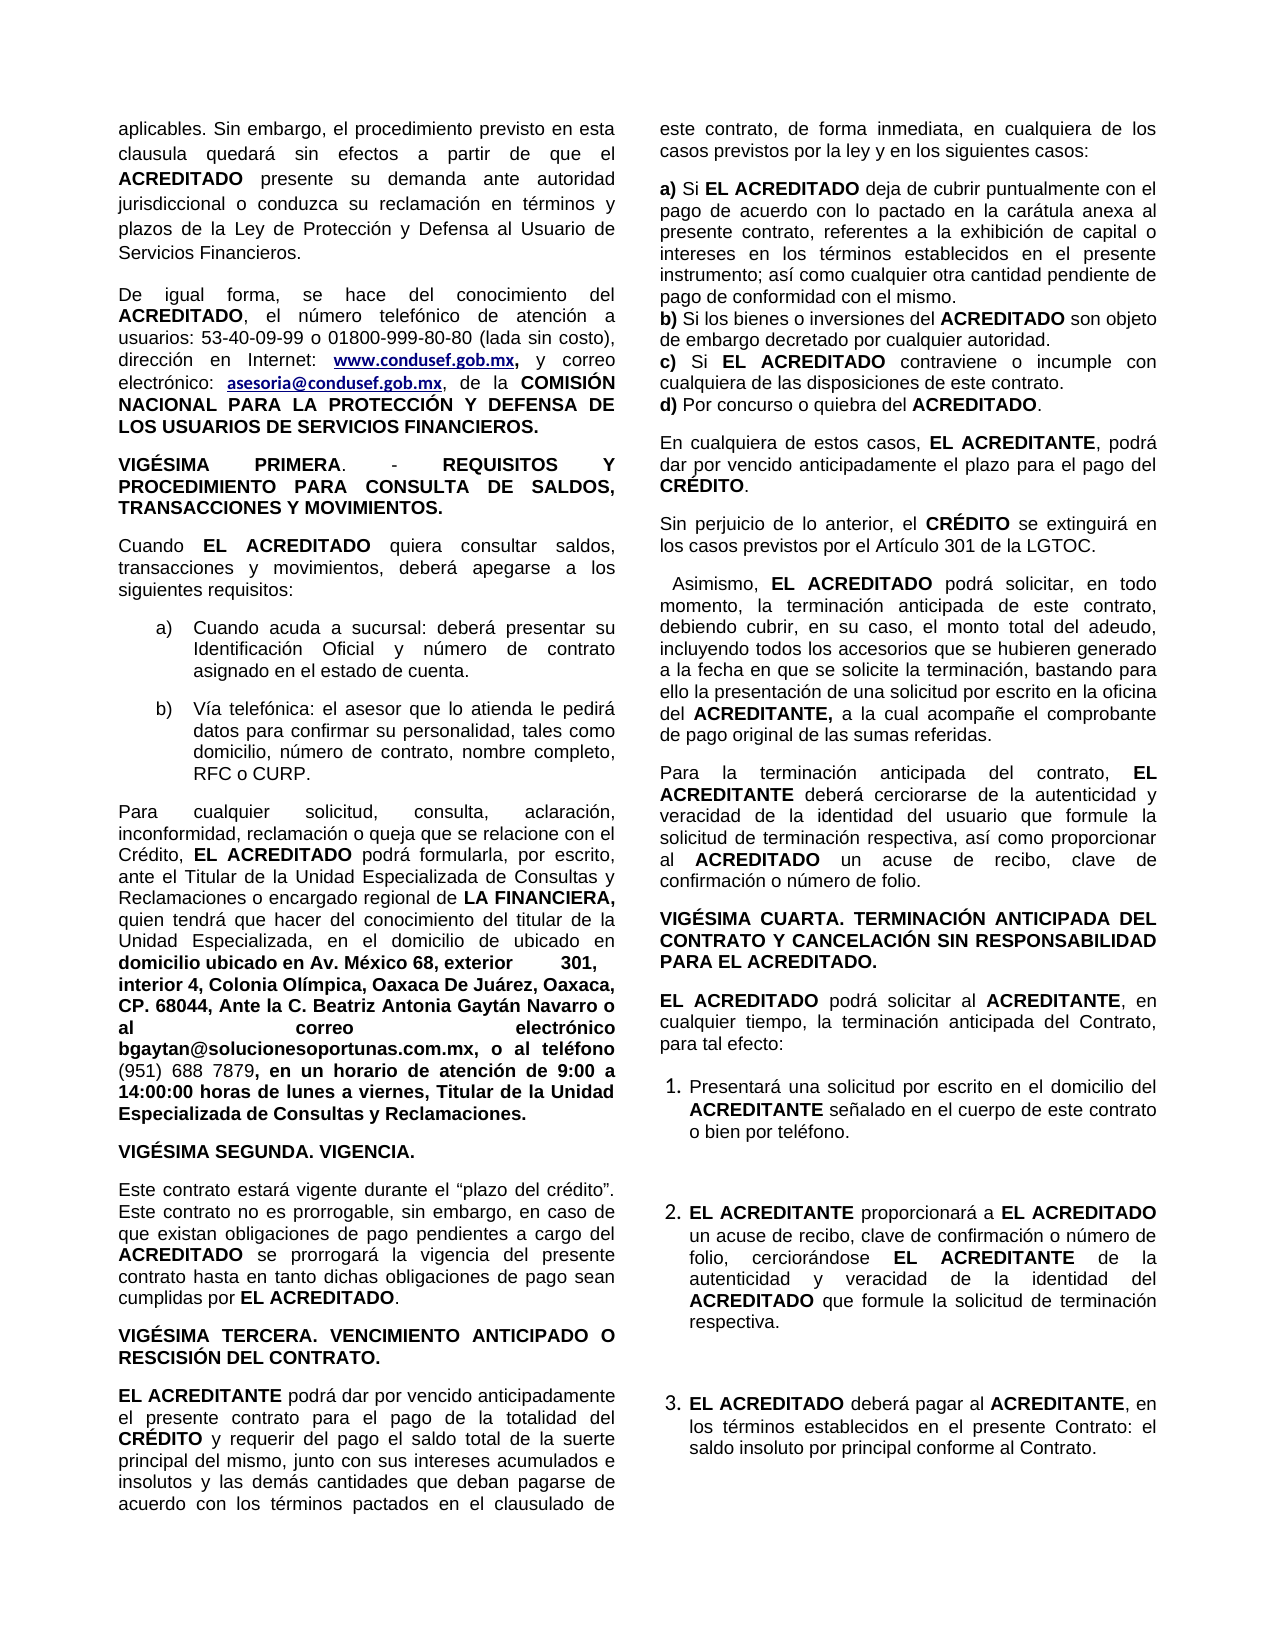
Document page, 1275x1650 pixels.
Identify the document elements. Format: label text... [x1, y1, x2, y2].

text aplicables. Sin embargo, el procedimiento previsto en esta clausula quedará sin efectos a partir de que el ACREDITADO presente su demanda ante autoridad jurisdiccional o conduzca su reclamación en términos y plazos de la Ley de Protección y Defensa al Usuario de Servicios Financieros. [118, 118, 615, 264]
text b) Si los bienes o inversiones del ACREDITADO son objeto de embargo decretado por cualquier autoridad. [659, 307, 1157, 350]
text Este contrato estará vigente durante el “plazo del crédito”. Este contrato no es prorrogable, sin embargo, en caso de que existan obligaciones de pago pendientes a cargo del ACREDITADO se prorrogará la vigencia del presente contrato hasta en tanto dichas obligaciones de pago sean cumplidas por EL ACREDITADO. [118, 1179, 615, 1308]
list Cuando acuda a sucursal: deberá presentar su Identificación Oficial y número de contrato asignado en el estado de cuenta. [156, 617, 615, 681]
text Para cualquier solicitud, consulta, aclaración, inconformidad, reclamación o queja que se relacione con el Crédito, EL ACREDITADO podrá formularla, por escrito, ante el Titular de la Unidad Especializada de Consultas y Reclamaciones o encargado regional de LA FINANCIERA, quien tendrá que hacer del conocimiento del titular de la Unidad Especializada, en el domicilio de ubicado en domicilio ubicado en Av. México 68, exterior 301, interior 4, Colonia Olímpica, Oaxaca De Juárez, Oaxaca, CP. 68044, Ante la C. Beatriz Antonia Gaytán Navarro o al correo electrónico bgaytan@solucionesoportunas.com.mx, o al teléfono (951) 688 7879, en un horario de atención de 9:00 a 14:00:00 horas de lunes a viernes, Titular de la Unidad Especializada de Consultas y Reclamaciones. [118, 801, 615, 1124]
text VIGÉSIMA PRIMERA. - REQUISITOS Y PROCEDIMIENTO PARA CONSULTA DE SALDOS, TRANSACCIONES Y MOVIMIENTOS. [118, 454, 615, 518]
list Vía telefónica: el asesor que lo atienda le pedirá datos para confirmar su personalidad, tales como domicilio, número de contrato, nombre completo, RFC o CURP. [156, 698, 615, 784]
text Cuando EL ACREDITADO quiera consultar saldos, transacciones y movimientos, deberá apegarse a los siguientes requisitos: [118, 535, 615, 600]
list EL ACREDITADO deberá pagar al ACREDITANTE, en los términos establecidos en el presente Contrato: el saldo insoluto por principal conforme al Contrato. [664, 1388, 1157, 1459]
text Sin perjuicio de lo anterior, el CRÉDITO se extinguirá en los casos previstos por el Artículo 301 de la LGTOC. [659, 513, 1157, 556]
list Presentará una solicitud por escrito en el domicilio del ACREDITANTE señalado en el cuerpo de este contrato o bien por teléfono. [664, 1071, 1157, 1142]
text VIGÉSIMA TERCERA. VENCIMIENTO ANTICIPADO O RESCISIÓN DEL CONTRATO. [118, 1325, 615, 1368]
text Para la terminación anticipada del contrato, EL ACREDITANTE deberá cerciorarse de la autenticidad y veracidad de la identidad del usuario que formule la solicitud de terminación respectiva, así como proporcionar al ACREDITADO un acuse de recibo, clave de confirmación o número de folio. [659, 762, 1157, 891]
text De igual forma, se hace del conocimiento del ACREDITADO, el número telefónico de atención a usuarios: 53-40-09-99 o 01800-999-80-80 (lada sin costo), dirección en Internet: www.condusef.gob.mx, y correo electrónico: asesoria@condusef.gob.mx, de la COMISIÓN NACIONAL PARA LA PROTECCIÓN Y DEFENSA DE LOS USUARIOS DE SERVICIOS FINANCIEROS. [118, 283, 615, 437]
text VIGÉSIMA SEGUNDA. VIGENCIA. [118, 1141, 615, 1162]
text este contrato, de forma inmediata, en cualquiera de los casos previstos por la ley y en los siguientes casos: [659, 118, 1157, 161]
text a) Si EL ACREDITADO deja de cubrir puntualmente con el pago de acuerdo con lo pactado en la carátula anexa al presente contrato, referentes a la exhibición de capital o intereses en los términos establecidos en el presente instrumento; así como cualquier otra cantidad pendiente de pago de conformidad con el mismo. [659, 178, 1157, 307]
text Asimismo, EL ACREDITADO podrá solicitar, en todo momento, la terminación anticipada de este contrato, debiendo cubrir, en su caso, el monto total del adeudo, incluyendo todos los accesorios que se hubieren generado a la fecha en que se solicite la terminación, bastando para ello la presentación de una solicitud por escrito en la oficina del ACREDITANTE, a la cual acompañe el comprobante de pago original de las sumas referidas. [659, 573, 1157, 745]
text c) Si EL ACREDITADO contraviene o incumple con cualquiera de las disposiciones de este contrato. [659, 350, 1157, 393]
text VIGÉSIMA CUARTA. TERMINACIÓN ANTICIPADA DEL CONTRATO Y CANCELACIÓN SIN RESPONSABILIDAD PARA EL ACREDITADO. [659, 908, 1157, 973]
list EL ACREDITANTE proporcionará a EL ACREDITADO un acuse de recibo, clave de confirmación o número de folio, cerciorándose EL ACREDITANTE de la autenticidad y veracidad de la identidad del ACREDITADO que formule la solicitud de terminación respectiva. [664, 1197, 1157, 1333]
text EL ACREDITANTE podrá dar por vencido anticipadamente el presente contrato para el pago de la totalidad del CRÉDITO y requerir del pago el saldo total de la suerte principal del mismo, junto con sus intereses acumulados e insolutos y las demás cantidades que deban pagarse de acuerdo con los términos pactados en el clausulado de [118, 1385, 615, 1514]
text EL ACREDITADO podrá solicitar al ACREDITANTE, en cualquier tiempo, la terminación anticipada del Contrato, para tal efecto: [659, 989, 1157, 1054]
text d) Por concurso o quiebra del ACREDITADO. [659, 393, 1157, 415]
text En cualquiera de estos casos, EL ACREDITANTE, podrá dar por vencido anticipadamente el plazo para el pago del CRÉDITO. [659, 432, 1157, 496]
